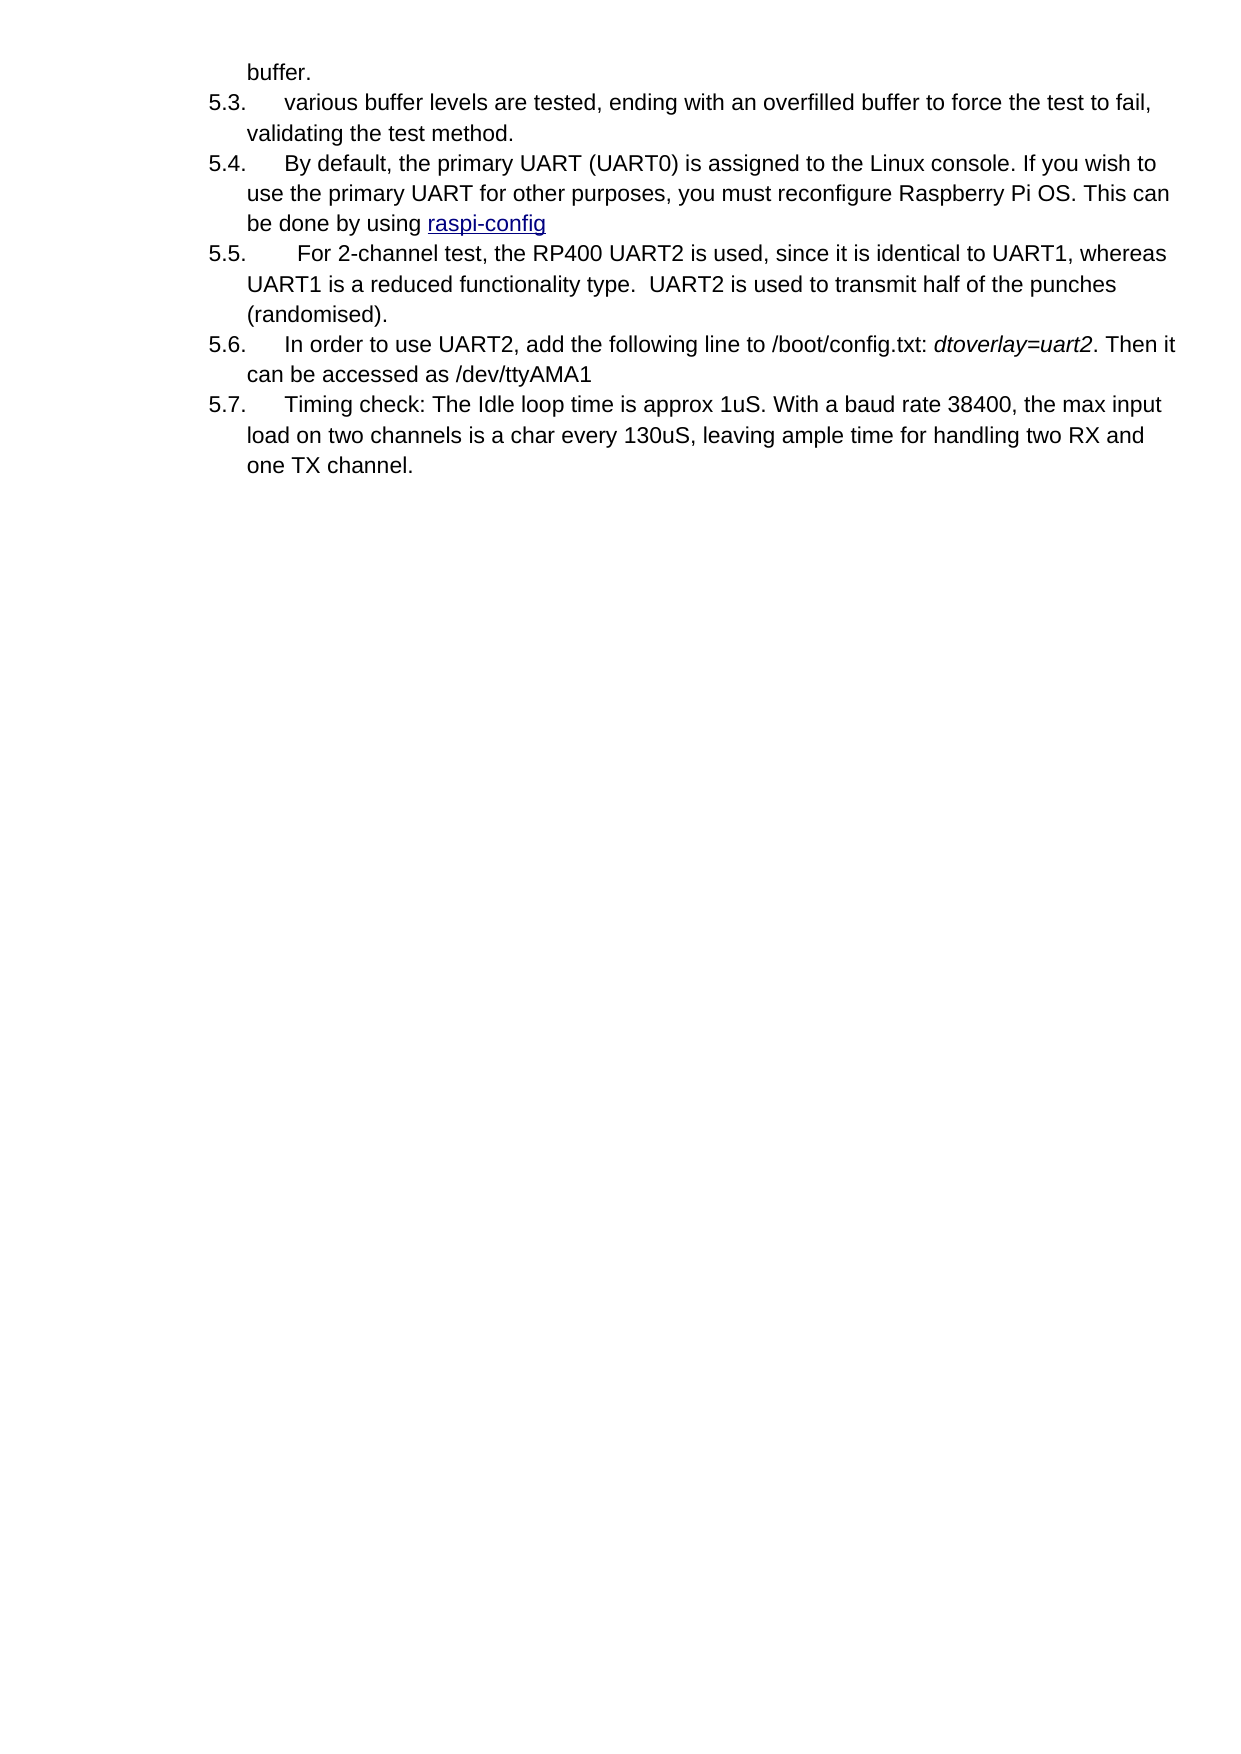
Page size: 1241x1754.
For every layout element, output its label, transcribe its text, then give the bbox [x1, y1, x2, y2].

list Timing check: The Idle loop time is approx 1uS. With a baud rate 38400, the max input load on two channels is a char every 130uS, leaving ample time for handling two RX and one TX channel. [247, 391, 1181, 478]
list various buffer levels are tested, ending with an overfilled buffer to force the test to fail, validating the test method. [247, 89, 1181, 146]
list In order to use UART2, add the following line to /boot/config.txt: dtoverlay=uart2. Then it can be accessed as /dev/ttyAMA1 [247, 331, 1181, 387]
list buffer. [247, 59, 1181, 85]
list For 2-channel test, the RP400 UART2 is used, since it is identical to UART1, whereas UART1 is a reduced functionality type. UART2 is used to transmit half of the punches (randomised). [247, 240, 1181, 327]
list By default, the primary UART (UART0) is assigned to the Linux console. If you wish to use the primary UART for other purposes, you must reconfigure Raspberry Pi OS. This can be done by using raspi-config [247, 150, 1181, 236]
